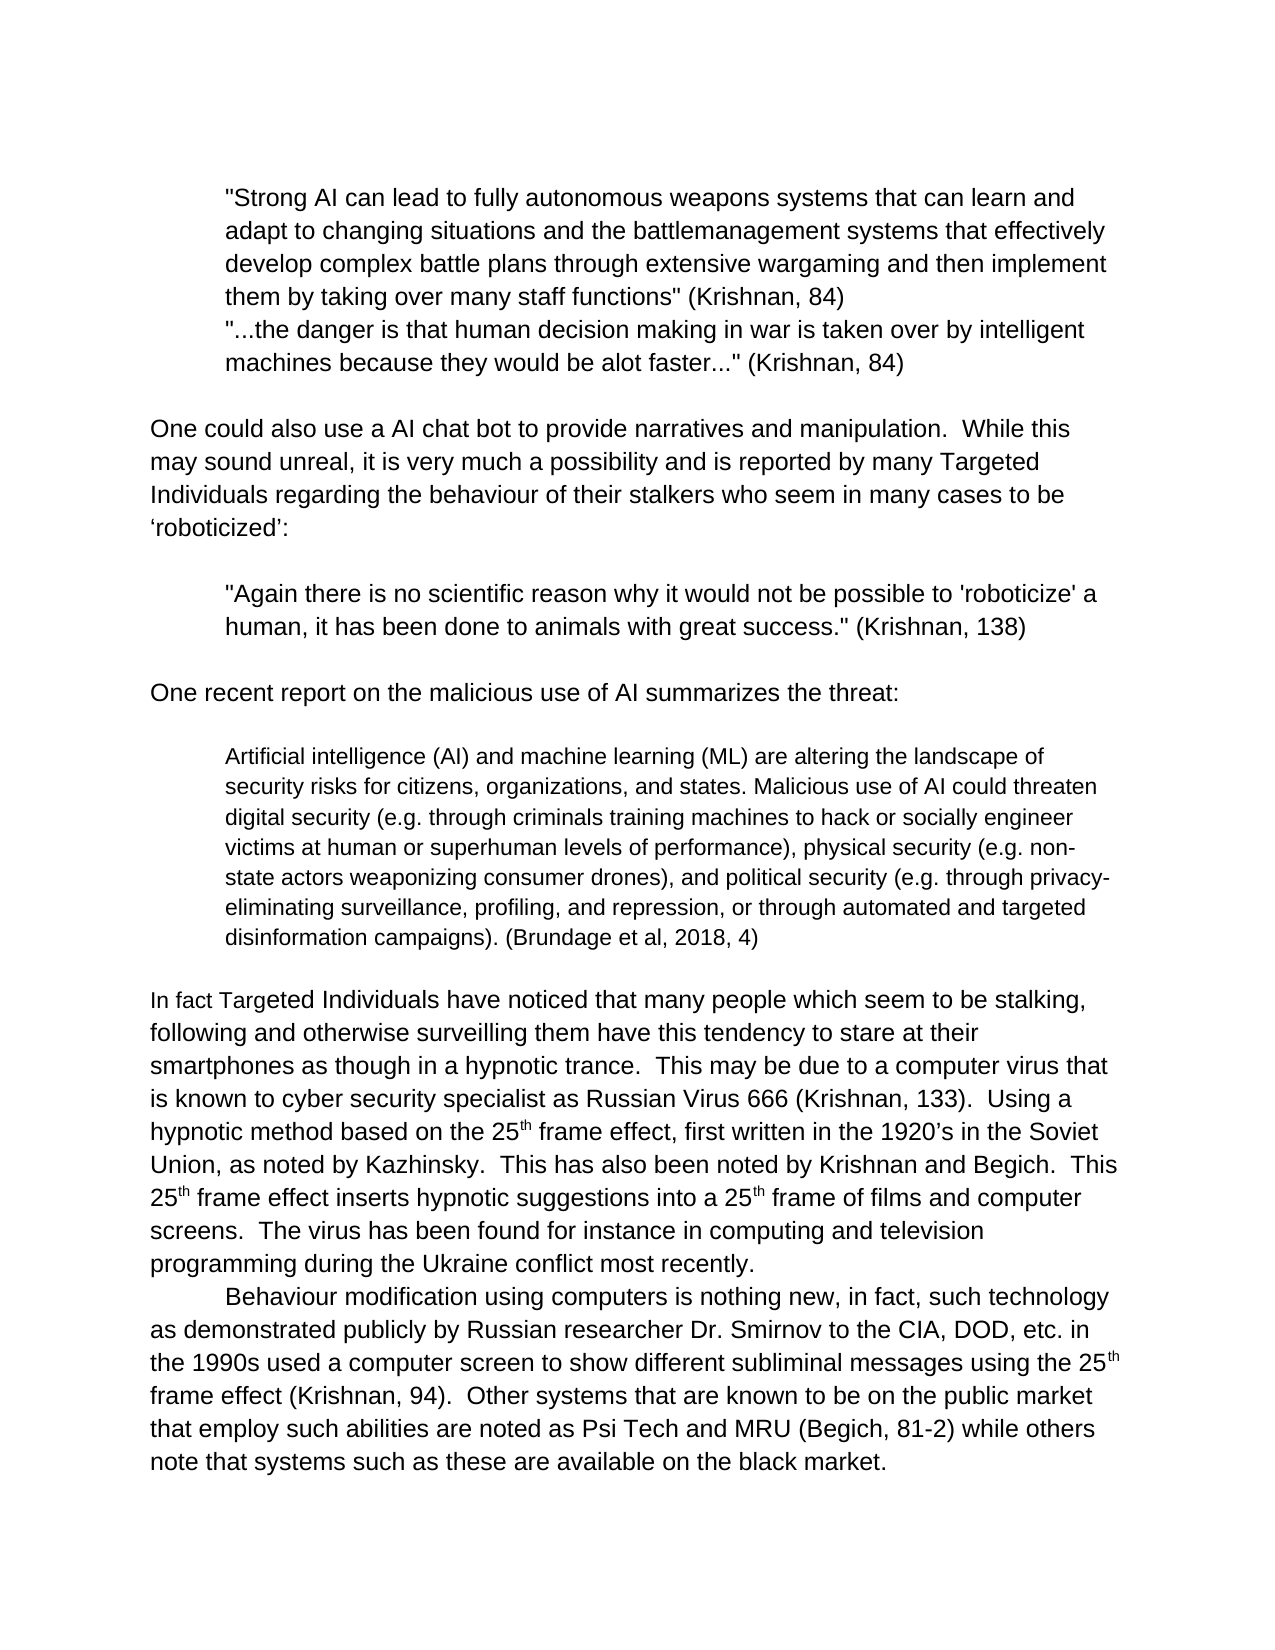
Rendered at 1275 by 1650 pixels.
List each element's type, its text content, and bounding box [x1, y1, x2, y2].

text Artificial intelligence (AI) and machine learning (ML) are altering the landscape of security risks for citizens, organizations, and states. Malicious use of AI could threaten digital security (e.g. through criminals training machines to hack or socially engineer victims at human or superhuman levels of performance), physical security (e.g. non-state actors weaponizing consumer drones), and political security (e.g. through privacy-eliminating surveillance, profiling, and repression, or through automated and targeted disinformation campaigns). (Brundage et al, 2018, 4) [225, 743, 1125, 951]
text "Strong AI can lead to fully autonomous weapons systems that can learn and adapt to changing situations and the battlemanagement systems that effectively develop complex battle plans through extensive wargaming and then implement them by taking over many staff functions" (Krishnan, 84) [225, 183, 1125, 311]
text One could also use a AI chat bot to provide narratives and manipulation. While this may sound unreal, it is very much a possibility and is reported by many Targeted Individuals regarding the behaviour of their stalkers who seem in many cases to be ‘roboticized’: [150, 414, 1125, 542]
text "...the danger is that human decision making in war is taken over by intelligent machines because they would be alot faster..." (Krishnan, 84) [225, 315, 1125, 377]
text One recent report on the malicious use of AI summarizes the threat: [150, 678, 1125, 707]
text Behaviour modification using computers is nothing new, in fact, such technology as demonstrated publicly by Russian researcher Dr. Smirnov to the CIA, DOD, etc. in the 1990s used a computer screen to show different subliminal messages using the 25th frame effect (Krishnan, 94). Other systems that are known to be on the public market that employ such abilities are noted as Psi Tech and MRU (Begich, 81-2) while others note that systems such as these are available on the black market. [150, 1282, 1125, 1476]
text "Again there is no scientific reason why it would not be possible to 'roboticize' a human, it has been done to animals with great success." (Krishnan, 138) [225, 579, 1125, 641]
text In fact Targeted Individuals have noticed that many people which seem to be stalking, following and otherwise surveilling them have this tendency to stare at their smartphones as though in a hypnotic trance. This may be due to a computer virus that is known to cyber security specialist as Russian Virus 666 (Krishnan, 133). Using a hypnotic method based on the 25th frame effect, first written in the 1920’s in the Soviet Union, as noted by Kazhinsky. This has also been noted by Krishnan and Begich. This 25th frame effect inserts hypnotic suggestions into a 25th frame of films and computer screens. The virus has been found for instance in computing and television programming during the Ukraine conflict most recently. [150, 985, 1125, 1278]
